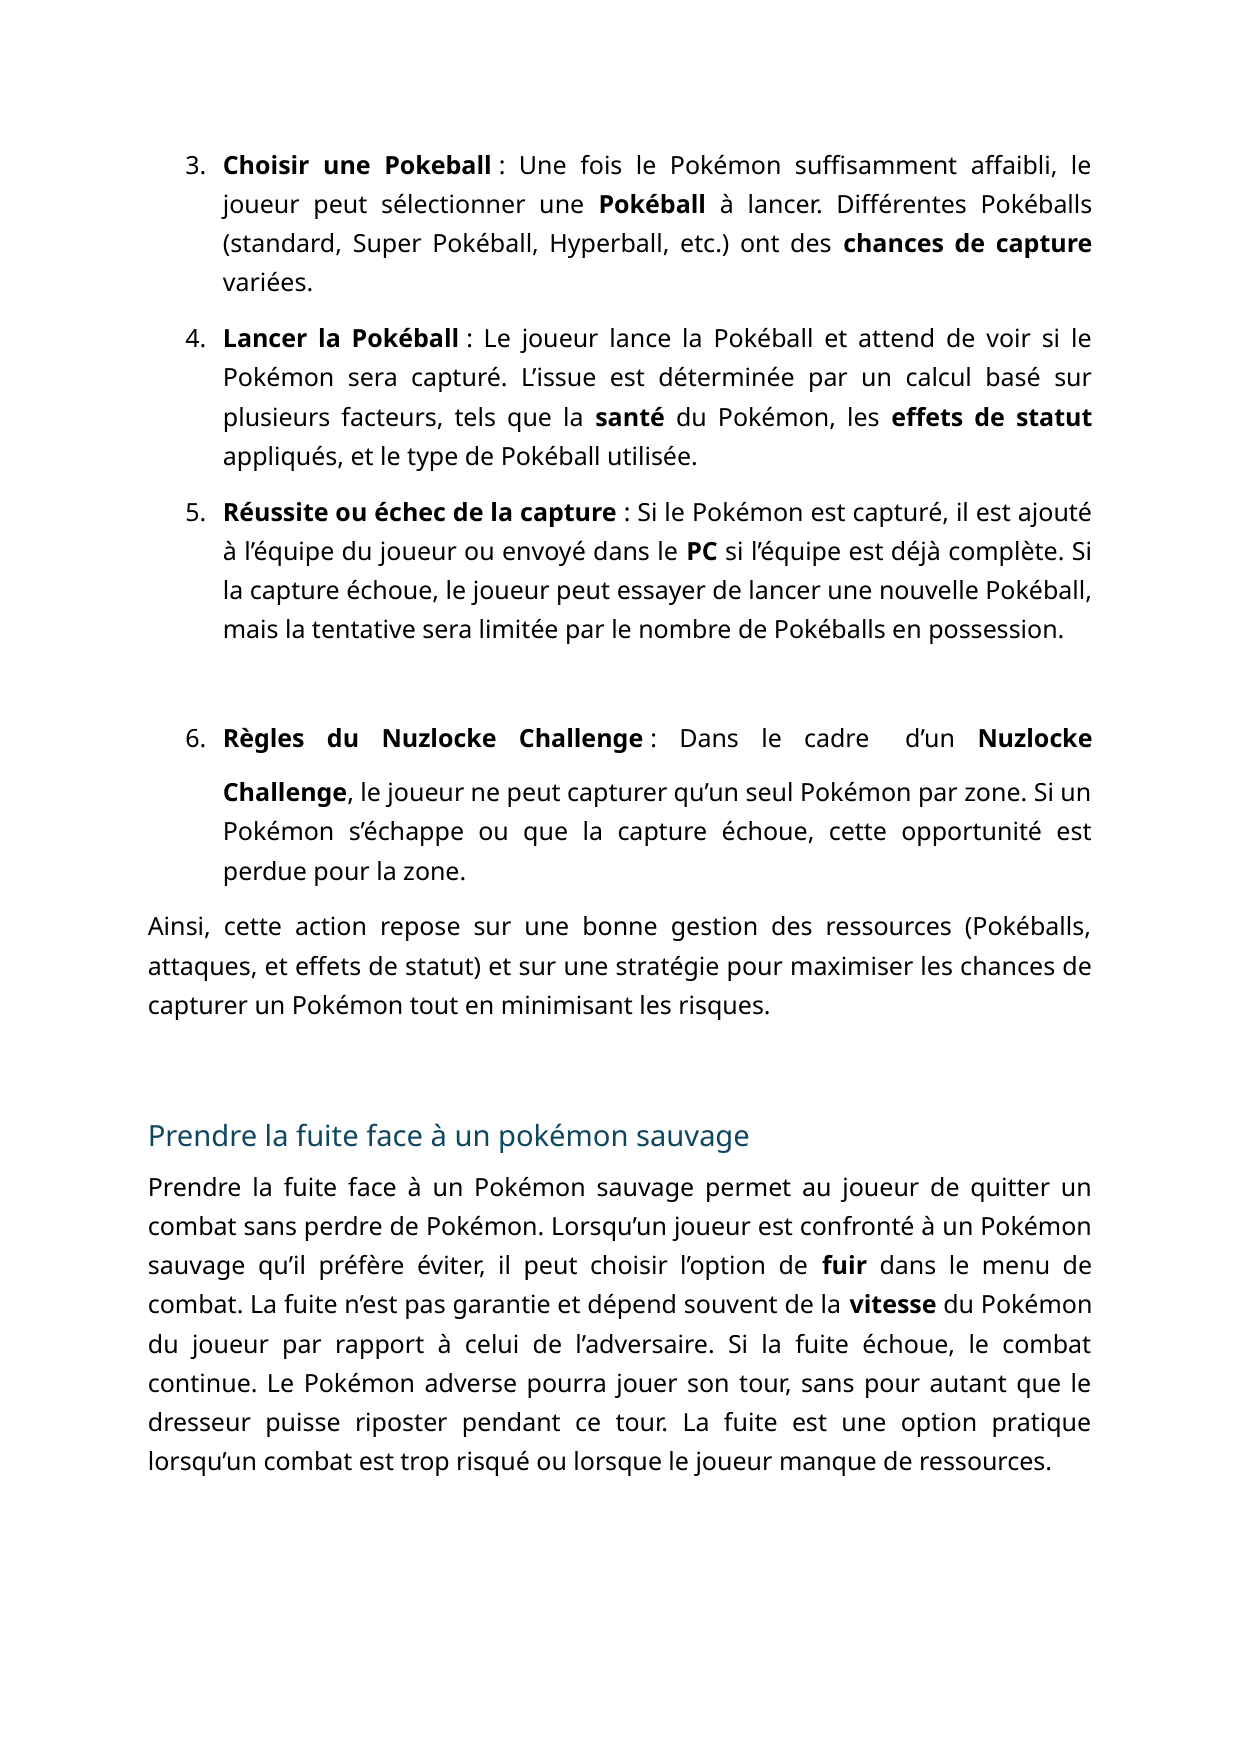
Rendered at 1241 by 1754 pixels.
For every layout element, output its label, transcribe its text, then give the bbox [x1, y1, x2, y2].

list Choisir une Pokeball : Une fois le Pokémon suffisamment affaibli, le joueur peut sélectionner une Pokéball à lancer. Différentes Pokéballs (standard, Super Pokéball, Hyperball, etc.) ont des chances de capture variées. [185, 148, 1093, 299]
list Règles du Nuzlocke Challenge : Dans le cadre d’un Nuzlocke Challenge, le joueur ne peut capturer qu’un seul Pokémon par zone. Si un Pokémon s’échappe ou que la capture échoue, cette opportunité est perdue pour la zone. [185, 668, 1093, 887]
list Réussite ou échec de la capture : Si le Pokémon est capturé, il est ajouté à l’équipe du joueur ou envoyé dans le PC si l’équipe est déjà complète. Si la capture échoue, le joueur peut essayer de lancer une nouvelle Pokéball, mais la tentative sera limitée par le nombre de Pokéballs en possession. [185, 494, 1093, 646]
subtitle Prendre la fuite face à un pokémon sauvage [148, 1116, 1093, 1155]
text Ainsi, cette action repose sur une bonne gestion des ressources (Pokéballs, attaques, et effets de statut) et sur une stratégie pour maximiser les chances de capturer un Pokémon tout en minimisant les risques. [148, 909, 1093, 1021]
text Prendre la fuite face à un Pokémon sauvage permet au joueur de quitter un combat sans perdre de Pokémon. Lorsqu’un joueur est confronté à un Pokémon sauvage qu’il préfère éviter, il peut choisir l’option de fuir dans le menu de combat. La fuite n’est pas garantie et dépend souvent de la vitesse du Pokémon du joueur par rapport à celui de l’adversaire. Si la fuite échoue, le combat continue. Le Pokémon adverse pourra jouer son tour, sans pour autant que le dresseur puisse riposter pendant ce tour. La fuite est une option pratique lorsqu’un combat est trop risqué ou lorsque le joueur manque de ressources. [148, 1170, 1093, 1478]
list Lancer la Pokéball : Le joueur lance la Pokéball et attend de voir si le Pokémon sera capturé. L’issue est déterminée par un calcul basé sur plusieurs facteurs, tels que la santé du Pokémon, les effets de statut appliqués, et le type de Pokéball utilisée. [185, 321, 1093, 472]
